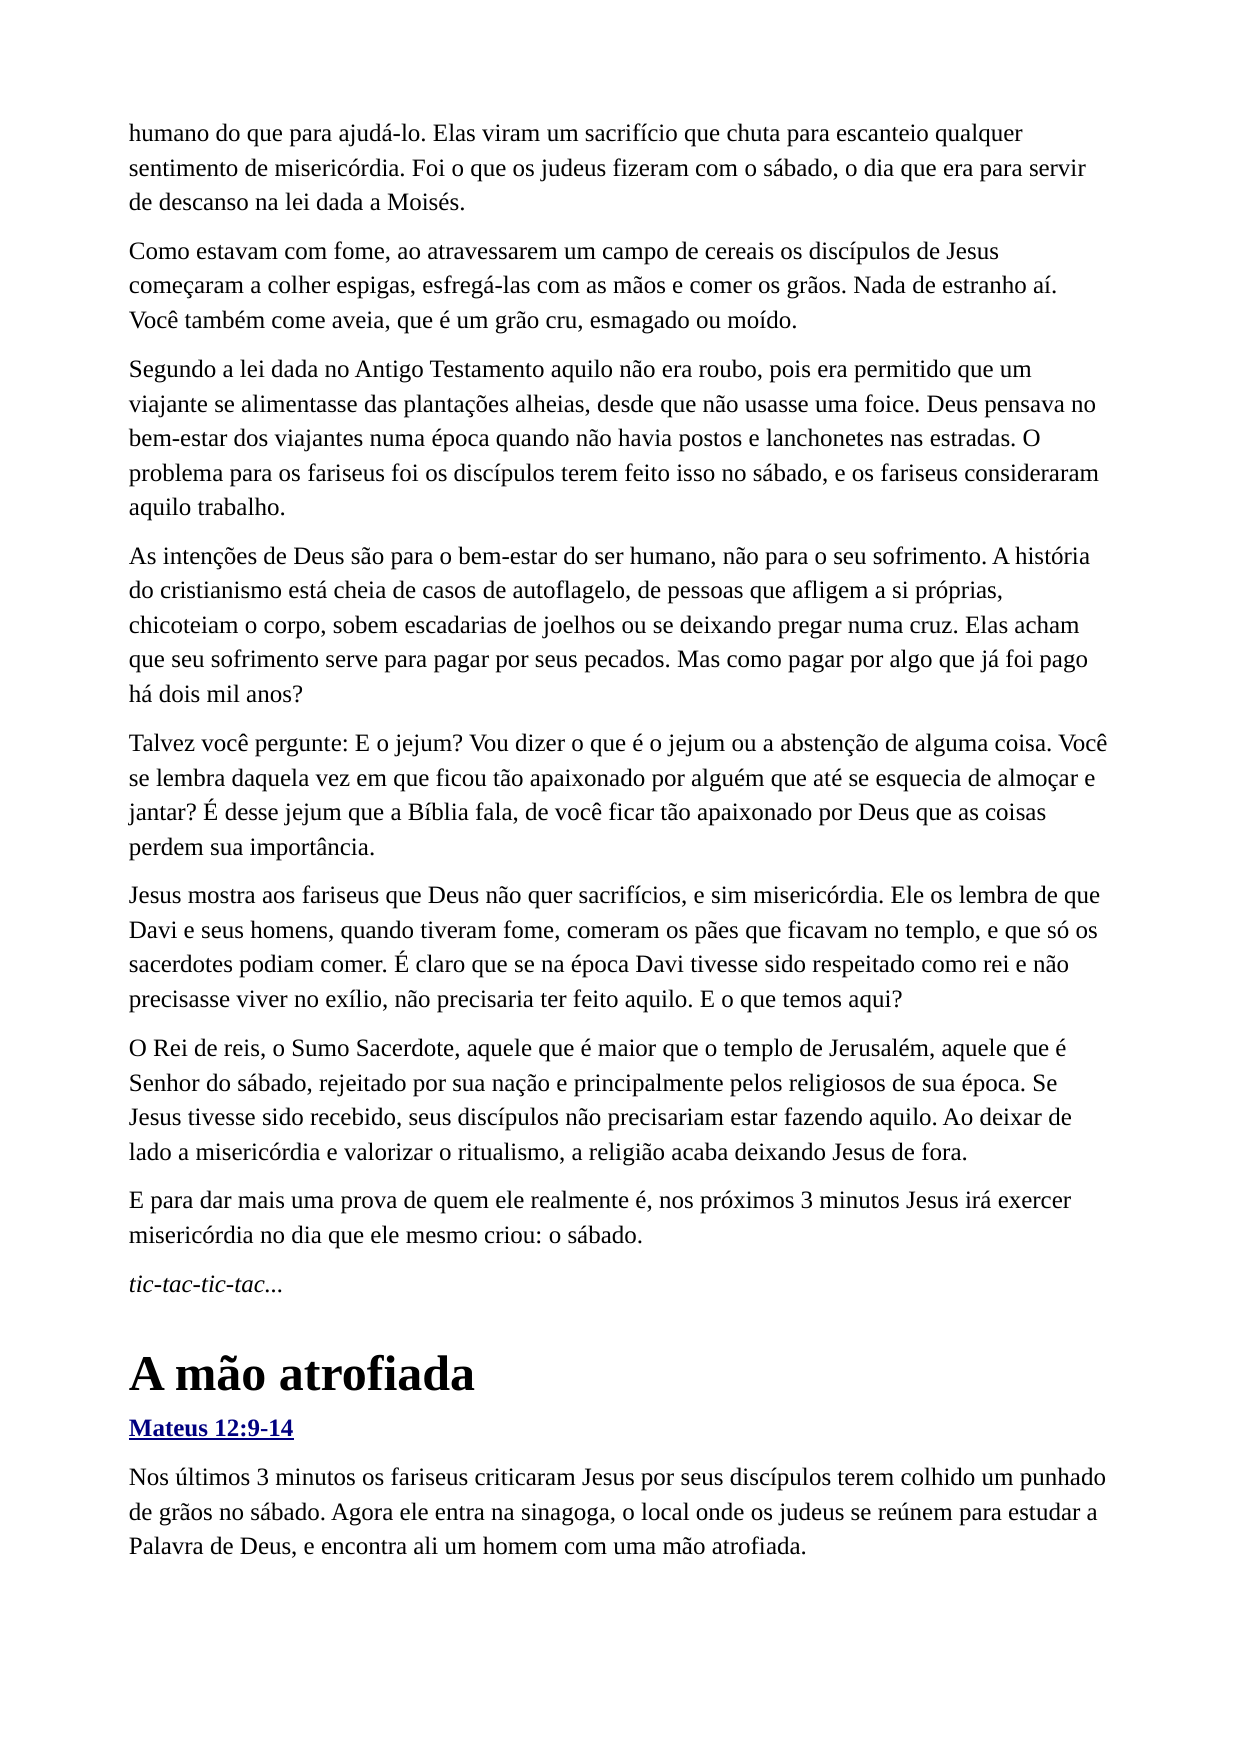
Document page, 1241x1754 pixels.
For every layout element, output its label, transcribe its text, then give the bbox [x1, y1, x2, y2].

text E para dar mais uma prova de quem ele realmente é, nos próximos 3 minutos Jesus irá exercer misericórdia no dia que ele mesmo criou: o sábado. [129, 1186, 1111, 1249]
subtitle A mão atrofiada [129, 1343, 1111, 1401]
text tic-tac-tic-tac... [129, 1269, 1111, 1298]
text Segundo a lei dada no Antigo Testamento aquilo não era roubo, pois era permitido que um viajante se alimentasse das plantações alheias, desde que não usasse uma foice. Deus pensava no bem-estar dos viajantes numa época quando não havia postos e lanchonetes nas estradas. O problema para os fariseus foi os discípulos terem feito isso no sábado, e os fariseus consideraram aquilo trabalho. [129, 354, 1111, 521]
text humano do que para ajudá-lo. Elas viram um sacrifício que chuta para escanteio qualquer sentimento de misericórdia. Foi o que os judeus fizeram com o sábado, o dia que era para servir de descanso na lei dada a Moisés. [129, 118, 1111, 216]
text Talvez você pergunte: E o jejum? Vou dizer o que é o jejum ou a abstenção de alguma coisa. Você se lembra daquela vez em que ficou tão apaixonado por alguém que até se esquecia de almoçar e jantar? É desse jejum que a Bíblia fala, de você ficar tão apaixonado por Deus que as coisas perdem sua importância. [129, 728, 1111, 860]
text Mateus 12:9-14 [129, 1413, 1111, 1442]
text Nos últimos 3 minutos os fariseus criticaram Jesus por seus discípulos terem colhido um punhado de grãos no sábado. Agora ele entra na sinagoga, o local onde os judeus se reúnem para estudar a Palavra de Deus, e encontra ali um homem com uma mão atrofiada. [129, 1462, 1111, 1560]
text Jesus mostra aos fariseus que Deus não quer sacrifícios, e sim misericórdia. Ele os lembra de que Davi e seus homens, quando tiveram fome, comeram os pães que ficavam no templo, e que só os sacerdotes podiam comer. É claro que se na época Davi tivesse sido respeitado como rei e não precisasse viver no exílio, não precisaria ter feito aquilo. E o que temos aqui? [129, 881, 1111, 1013]
text O Rei de reis, o Sumo Sacerdote, aquele que é maior que o templo de Jerusalém, aquele que é Senhor do sábado, rejeitado por sua nação e principalmente pelos religiosos de sua época. Se Jesus tivesse sido recebido, seus discípulos não precisariam estar fazendo aquilo. Ao deixar de lado a misericórdia e valorizar o ritualismo, a religião acaba deixando Jesus de fora. [129, 1033, 1111, 1165]
text As intenções de Deus são para o bem-estar do ser humano, não para o seu sofrimento. A história do cristianismo está cheia de casos de autoflagelo, de pessoas que afligem a si próprias, chicoteiam o corpo, sobem escadarias de joelhos ou se deixando pregar numa cruz. Elas acham que seu sofrimento serve para pagar por seus pecados. Mas como pagar por algo que já foi pago há dois mil anos? [129, 541, 1111, 708]
text Como estavam com fome, ao atravessarem um campo de cereais os discípulos de Jesus começaram a colher espigas, esfregá-las com as mãos e comer os grãos. Nada de estranho aí. Você também come aveia, que é um grão cru, esmagado ou moído. [129, 236, 1111, 334]
